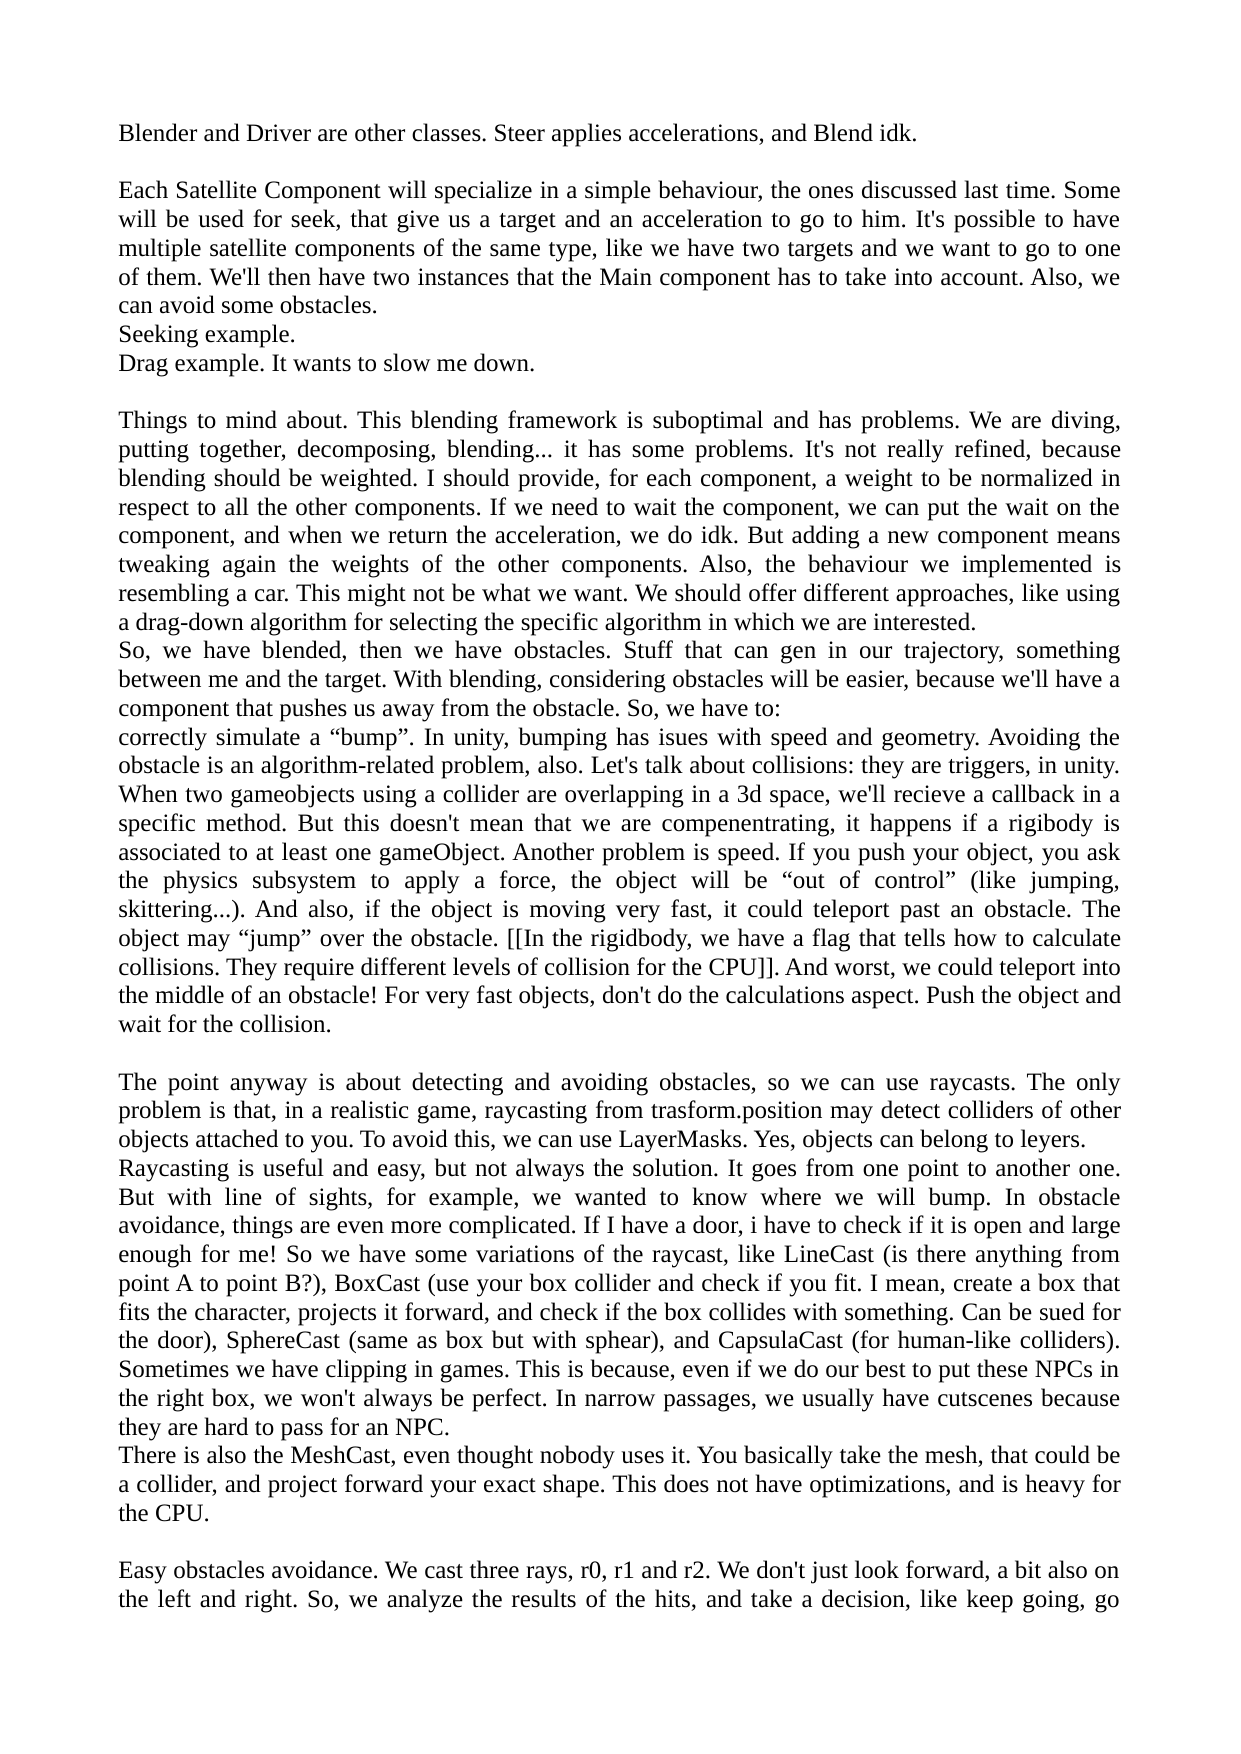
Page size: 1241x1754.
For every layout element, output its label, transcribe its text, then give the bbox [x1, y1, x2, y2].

text Blender and Driver are other classes. Steer applies accelerations, and Blend idk. [118, 118, 1122, 147]
text correctly simulate a “bump”. In unity, bumping has isues with speed and geometry. Avoiding the obstacle is an algorithm-related problem, also. Let's talk about collisions: they are triggers, in unity. When two gameobjects using a collider are overlapping in a 3d space, we'll recieve a callback in a specific method. But this doesn't mean that we are compenentrating, it happens if a rigibody is associated to at least one gameObject. Another problem is speed. If you push your object, you ask the physics subsystem to apply a force, the object will be “out of control” (like jumping, skittering...). And also, if the object is moving very fast, it could teleport past an obstacle. The object may “jump” over the obstacle. [[In the rigidbody, we have a flag that tells how to calculate collisions. They require different levels of collision for the CPU]]. And worst, we could teleport into the middle of an obstacle! For very fast objects, don't do the calculations aspect. Push the object and wait for the collision. [118, 722, 1122, 1038]
text There is also the MeshCast, even thought nobody uses it. You basically take the mesh, that could be a collider, and project forward your exact shape. This does not have optimizations, and is heavy for the CPU. [118, 1441, 1122, 1527]
text Each Satellite Component will specialize in a simple behaviour, the ones discussed last time. Some will be used for seek, that give us a target and an acceleration to go to him. It's possible to have multiple satellite components of the same type, like we have two targets and we want to go to one of them. We'll then have two instances that the Main component has to take into account. Also, we can avoid some obstacles. [118, 176, 1122, 319]
text Things to mind about. This blending framework is suboptimal and has problems. We are diving, putting together, decomposing, blending... it has some problems. It's not really refined, because blending should be weighted. I should provide, for each component, a weight to be normalized in respect to all the other components. If we need to wait the component, we can put the wait on the component, and when we return the acceleration, we do idk. But adding a new component means tweaking again the weights of the other components. Also, the behaviour we implemented is resembling a car. This might not be what we want. We should offer different approaches, like using a drag-down algorithm for selecting the specific algorithm in which we are interested. [118, 406, 1122, 636]
text Raycasting is useful and easy, but not always the solution. It goes from one point to another one. But with line of sights, for example, we wanted to know where we will bump. In obstacle avoidance, things are even more complicated. If I have a door, i have to check if it is open and large enough for me! So we have some variations of the raycast, like LineCast (is there anything from point A to point B?), BoxCast (use your box collider and check if you fit. I mean, create a box that fits the character, projects it forward, and check if the box collides with something. Can be sued for the door), SphereCast (same as box but with sphear), and CapsulaCast (for human-like colliders). Sometimes we have clipping in games. This is because, even if we do our best to put these NPCs in the right box, we won't always be perfect. In narrow passages, we usually have cutscenes because they are hard to pass for an NPC. [118, 1153, 1122, 1441]
text So, we have blended, then we have obstacles. Stuff that can gen in our trajectory, something between me and the target. With blending, considering obstacles will be easier, because we'll have a component that pushes us away from the obstacle. So, we have to: [118, 636, 1122, 722]
text Easy obstacles avoidance. We cast three rays, r0, r1 and r2. We don't just look forward, a bit also on the left and right. So, we analyze the results of the hits, and take a decision, like keep going, go [118, 1556, 1122, 1613]
text Drag example. It wants to slow me down. [118, 348, 1122, 377]
text The point anyway is about detecting and avoiding obstacles, so we can use raycasts. The only problem is that, in a realistic game, raycasting from trasform.position may detect colliders of other objects attached to you. To avoid this, we can use LayerMasks. Yes, objects can belong to leyers. [118, 1067, 1122, 1153]
text Seeking example. [118, 319, 1122, 348]
